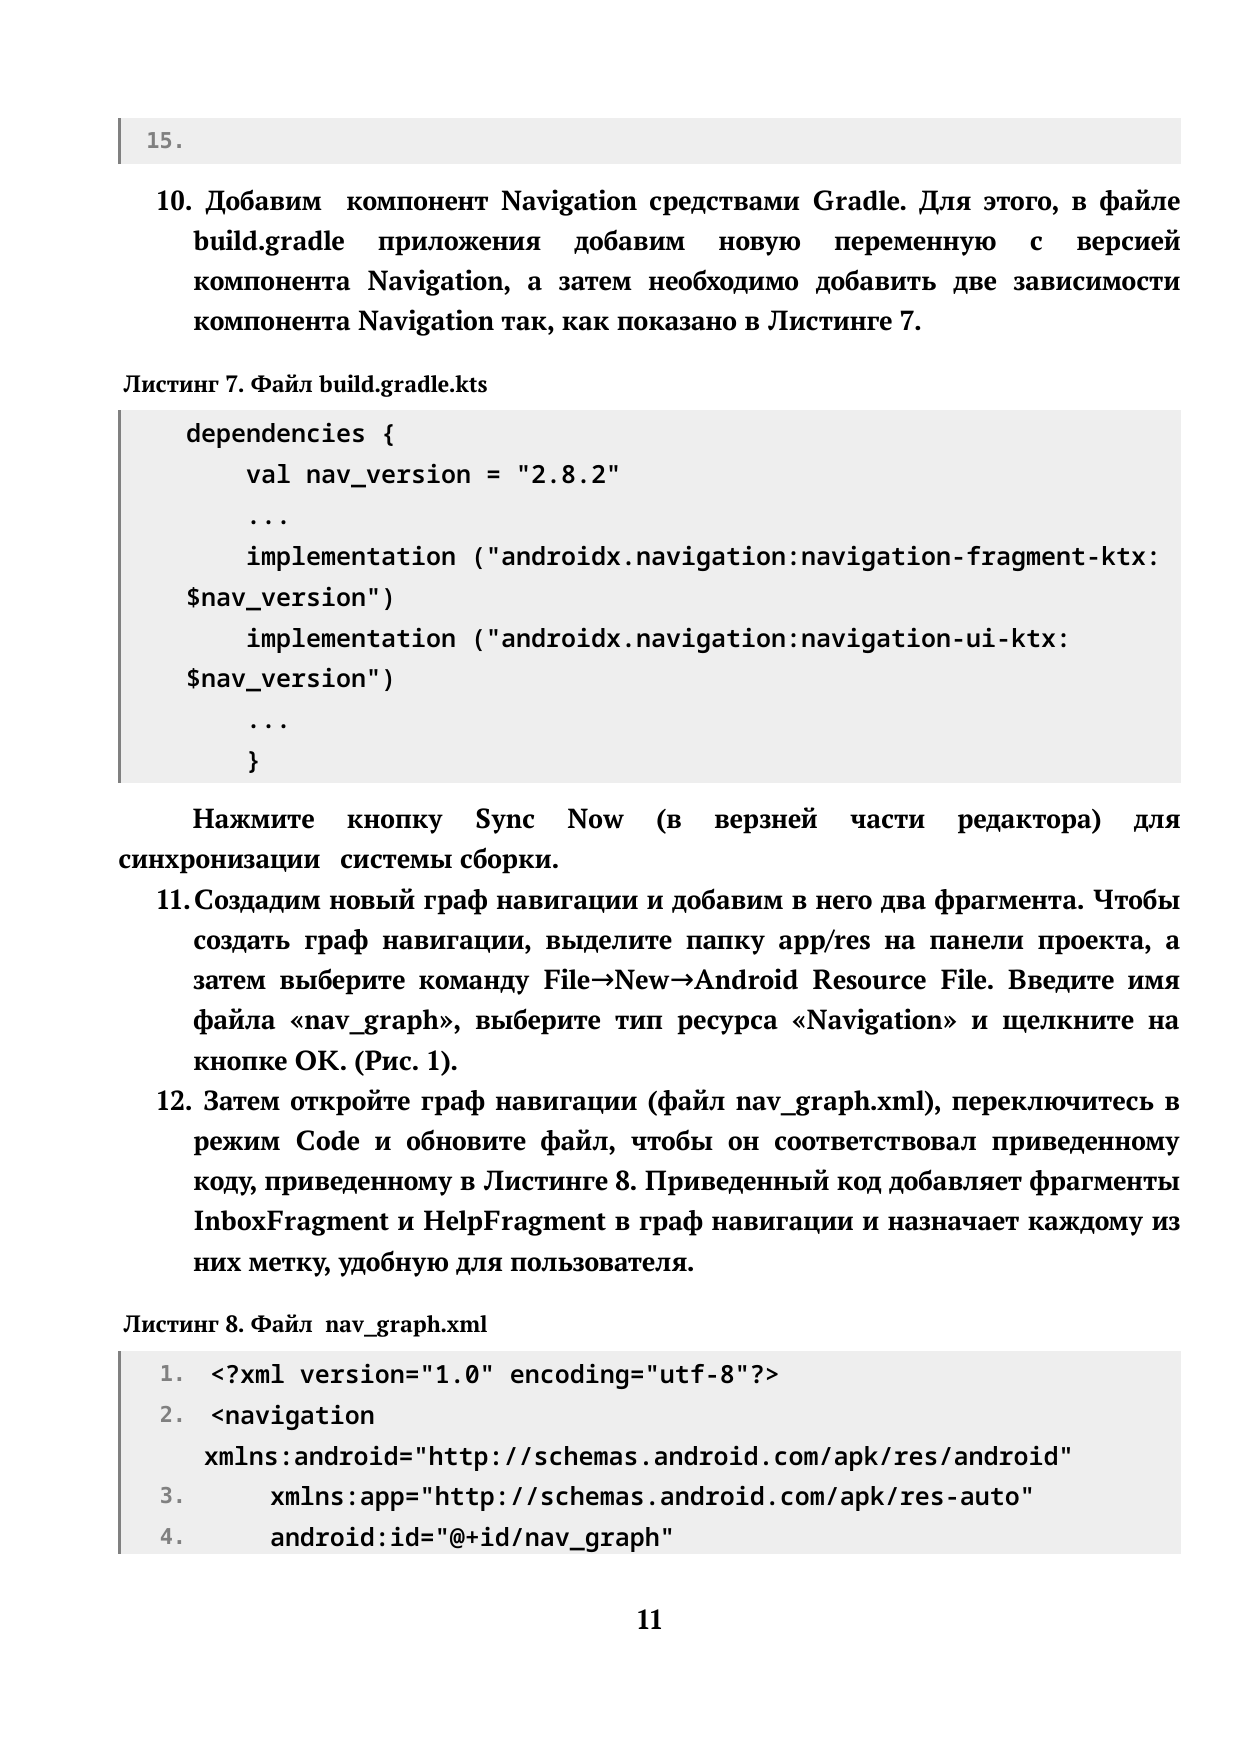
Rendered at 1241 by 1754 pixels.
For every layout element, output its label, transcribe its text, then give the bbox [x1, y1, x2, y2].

text implementation ("androidx.navigation:navigation-ui-ktx:$nav_version") [121, 614, 1181, 695]
list <navigation xmlns:android="http://schemas.android.com/apk/res/android" [121, 1391, 1181, 1472]
list xmlns:app="http://schemas.android.com/apk/res-auto" [121, 1473, 1181, 1513]
text dependencies { [121, 410, 1181, 450]
text ... [121, 492, 1181, 532]
list Создадим новый граф навигации и добавим в него два фрагмента. Чтобы создать граф навигации, выделите папку app/res на панели проекта, а затем выберите команду File→New→Android Resource File. Введите имя файла «nav_graph», выберите тип ресурса «Navigation» и щелкните на кнопке OK. (Рис. 1). [156, 882, 1181, 1076]
text val nav_version = "2.8.2" [121, 451, 1181, 491]
list Затем откройте граф навигации (файл nav_graph.xml), переключитесь в режим Code и обновите файл, чтобы он соответствовал приведенному коду, приведенному в Листинге 8. Приведенный код добавляет фрагменты InboxFragment и HelpFragment в граф навигации и назначает каждому из них метку, удобную для пользователя. [156, 1083, 1181, 1277]
text Листинг 8. Файл nav_graph.xml [122, 1309, 1182, 1338]
text Листинг 7. Файл build.gradle.kts [122, 369, 1182, 397]
list android:id="@+id/nav_graph" [121, 1514, 1181, 1554]
text Нажмите кнопку Sync Now (в верзней части редактора) для синхронизации системы сборки. [118, 801, 1181, 875]
text ... [121, 696, 1181, 736]
text } [121, 737, 1181, 783]
text implementation ("androidx.navigation:navigation-fragment-ktx:$nav_version") [121, 533, 1181, 613]
list Добавим компонент Navigation средствами Gradle. Для этого, в файле build.gradle приложения добавим новую переменную с версией компонента Navigation, а затем необходимо добавить две зависимости компонента Navigation так, как показано в Листинге 7. [156, 183, 1181, 337]
list <?xml version="1.0" encoding="utf-8"?> [121, 1351, 1181, 1391]
